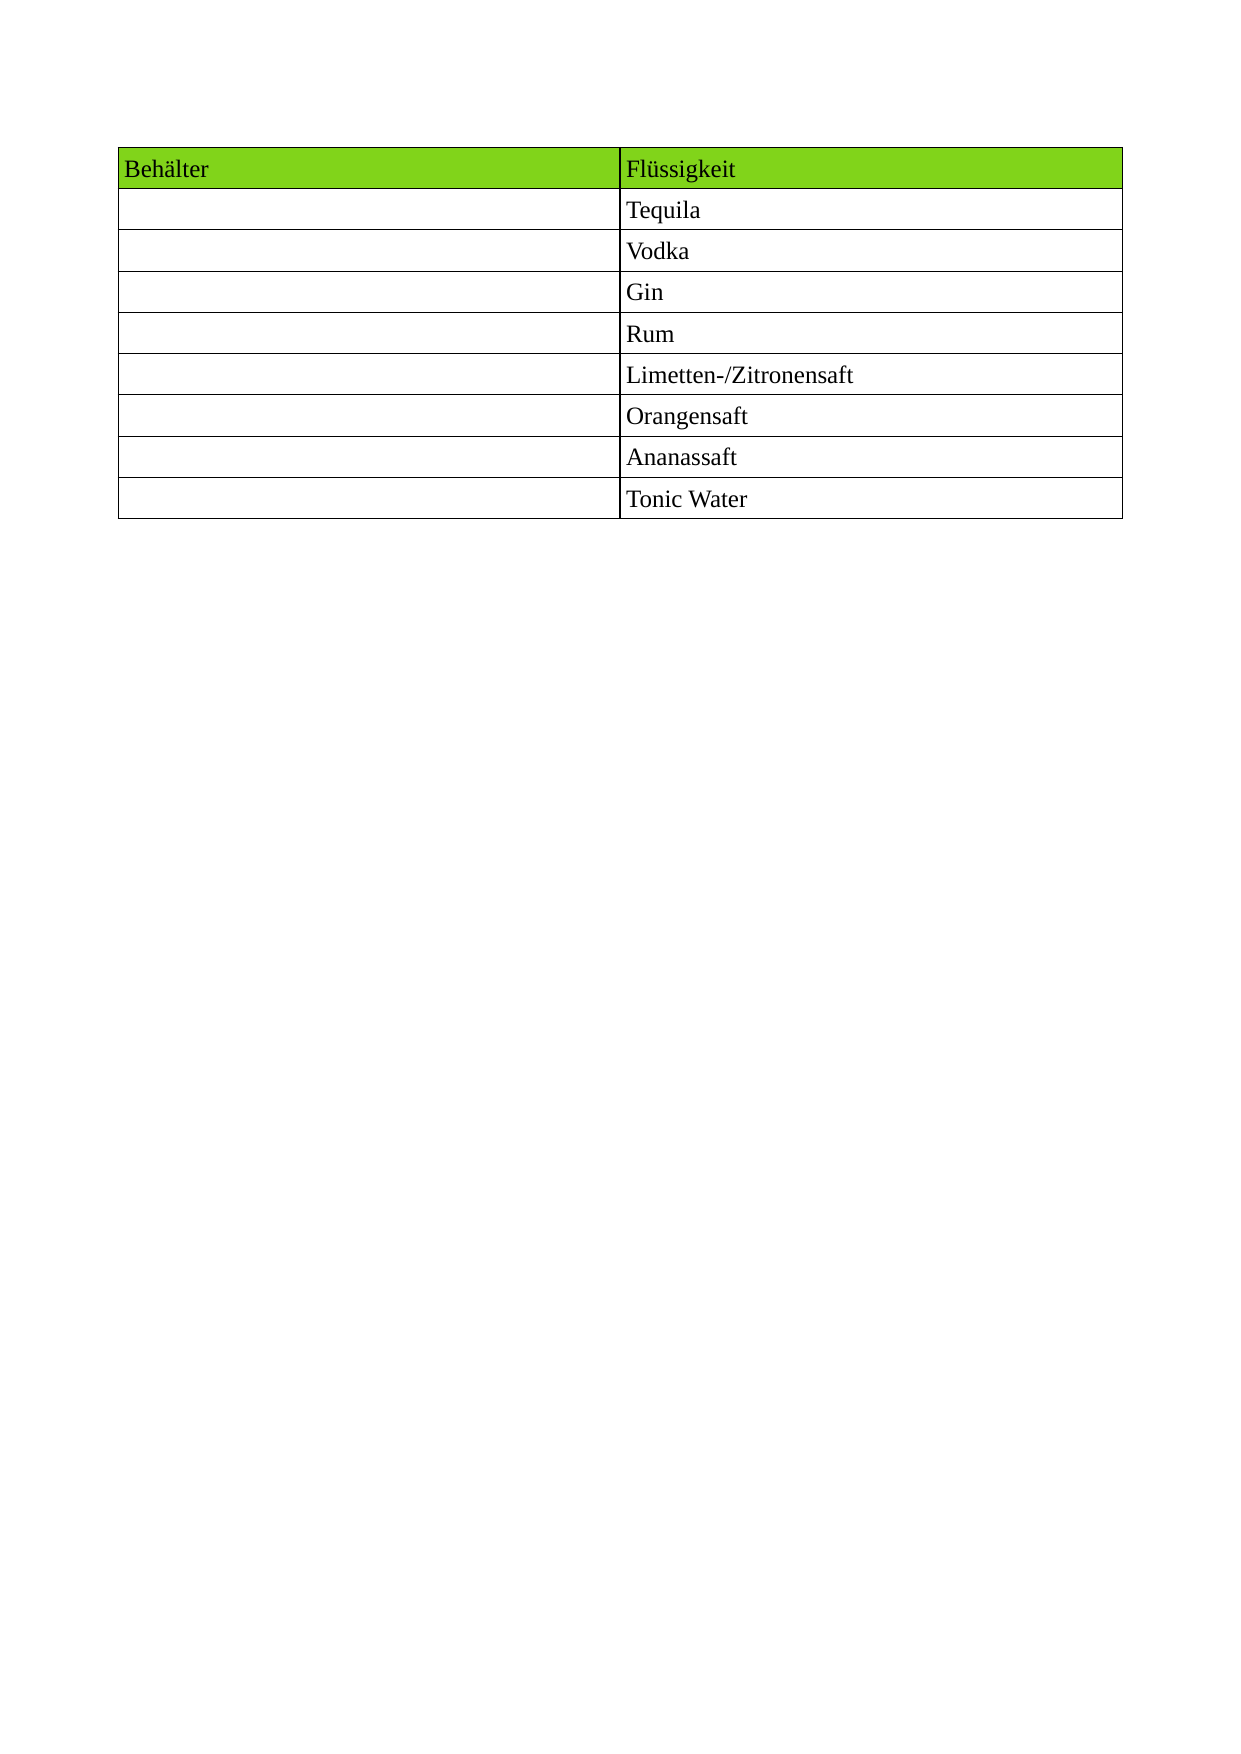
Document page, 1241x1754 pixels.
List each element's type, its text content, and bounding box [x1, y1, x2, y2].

table_cell [119, 189, 619, 229]
table_cell Tonic Water [621, 478, 1122, 518]
table_header Flüssigkeit [621, 148, 1122, 188]
table_cell Orangensaft [621, 395, 1122, 436]
table_cell Vodka [621, 230, 1122, 271]
table_cell Ananassaft [621, 437, 1122, 477]
table_cell [119, 313, 619, 353]
table_cell [119, 230, 619, 271]
table_cell [119, 478, 619, 518]
table_cell Tequila [621, 189, 1122, 229]
table_cell Rum [621, 313, 1122, 353]
table_cell [119, 395, 619, 436]
table_cell [119, 272, 619, 312]
table_header Behälter [119, 148, 619, 188]
table_cell [119, 437, 619, 477]
table_cell [119, 354, 619, 394]
table_cell Gin [621, 272, 1122, 312]
table_cell Limetten-/Zitronensaft [621, 354, 1122, 394]
